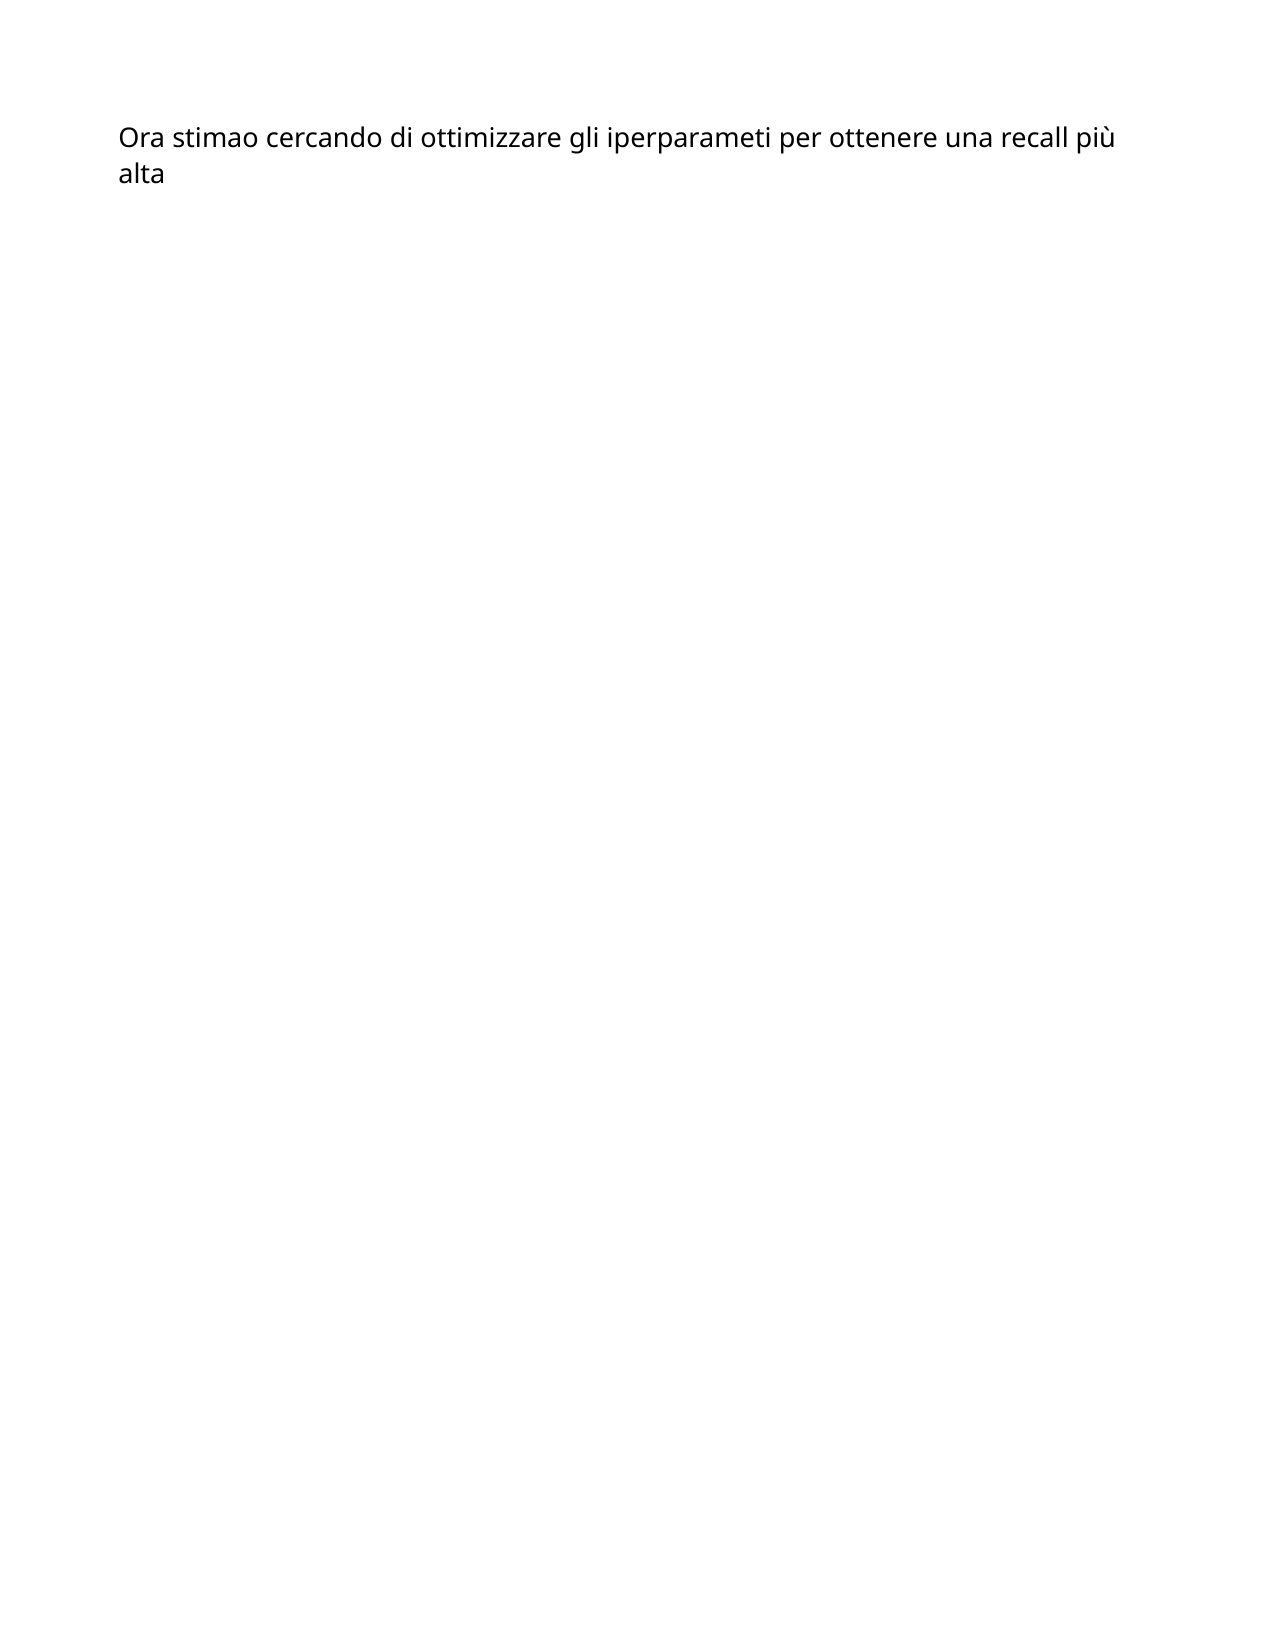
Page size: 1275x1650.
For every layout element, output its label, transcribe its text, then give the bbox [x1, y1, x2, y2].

text Ora stimao cercando di ottimizzare gli iperparameti per ottenere una recall più alta [118, 118, 1157, 192]
